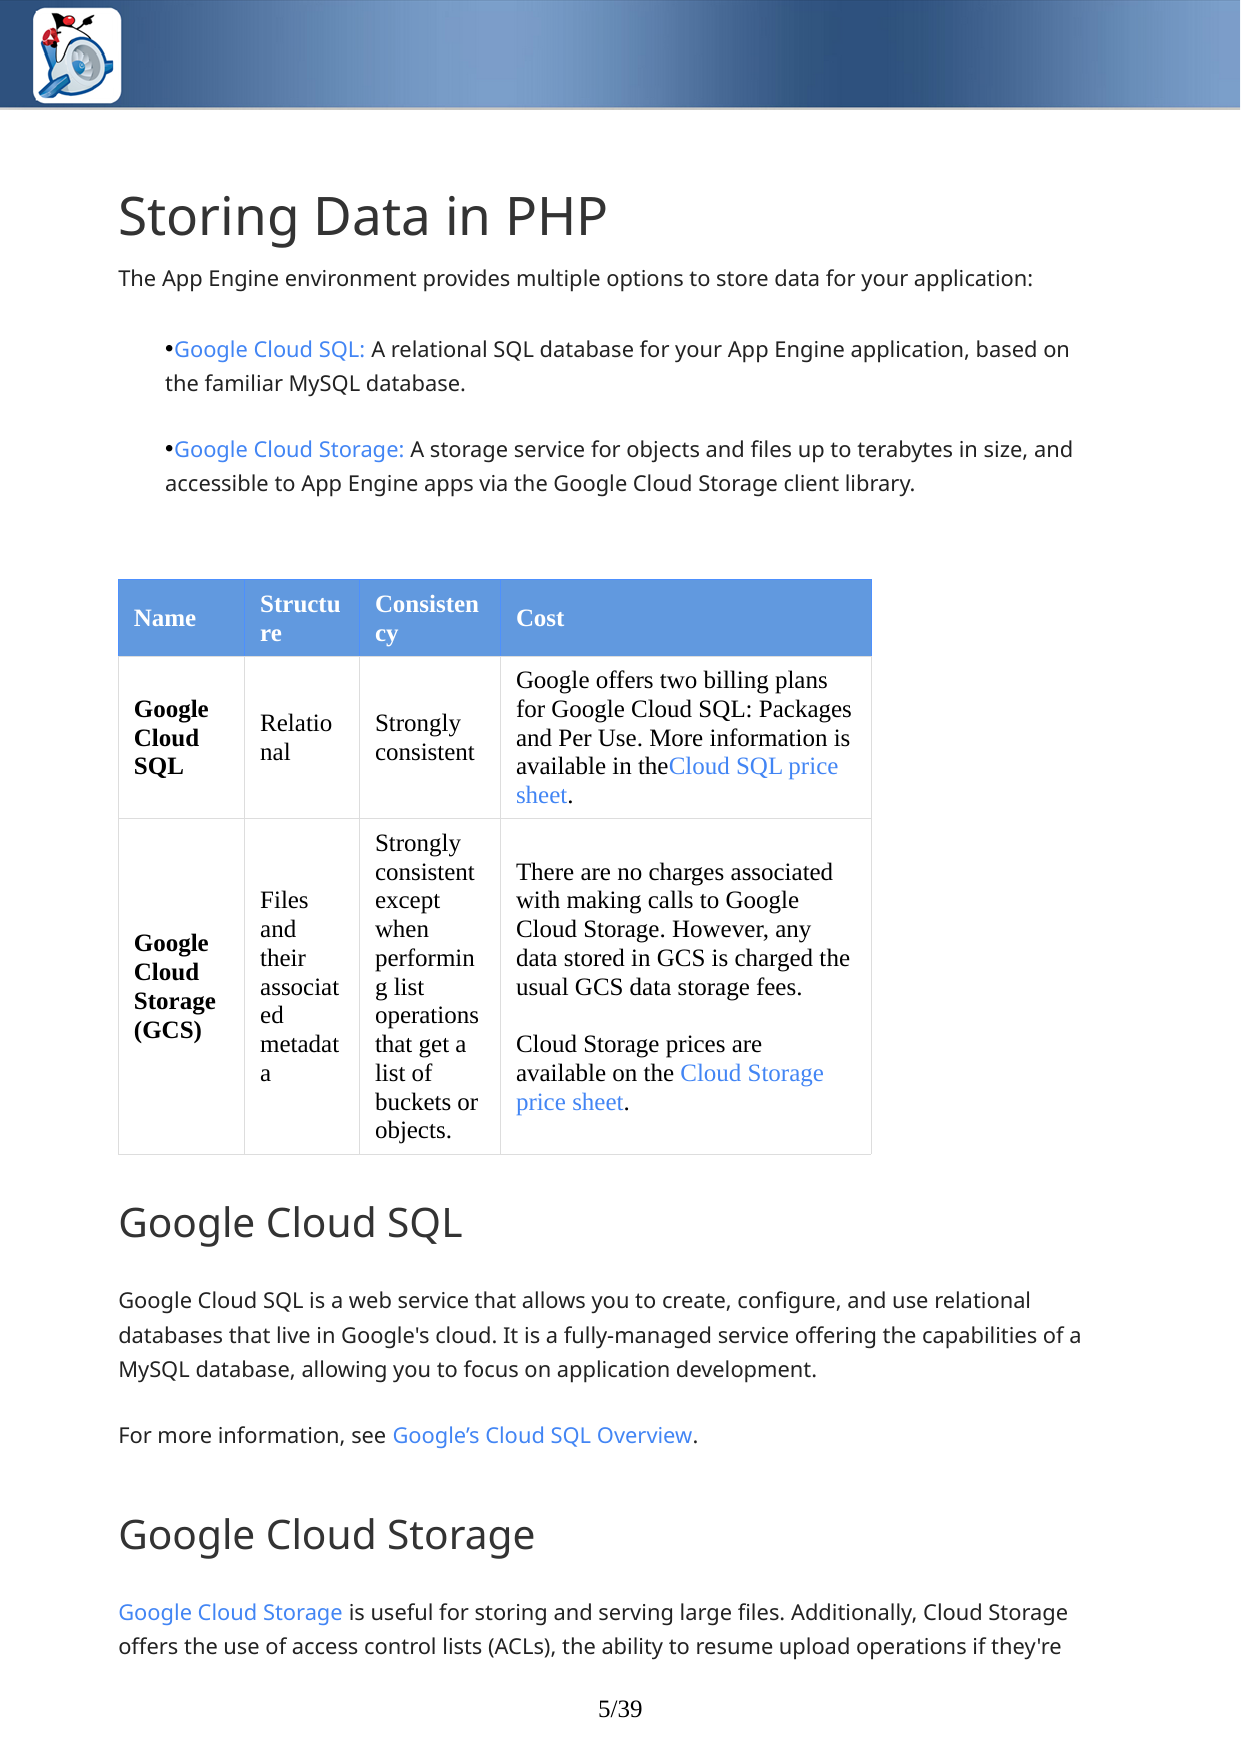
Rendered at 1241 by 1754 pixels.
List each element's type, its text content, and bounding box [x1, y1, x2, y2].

table_header Consistency [360, 580, 500, 656]
picture [0, 0, 1241, 110]
table_cell There are no charges associated with making calls to Google Cloud Storage. However, any data stored in GCS is charged the usual GCS data storage fees. Cloud Storage prices are available on the Cloud Storage price sheet. [501, 819, 871, 1153]
text Google Cloud SQL is a web service that allows you to create, configure, and use relational databases that live in Google's cloud. It is a fully-managed service offering the capabilities of a MySQL database, allowing you to focus on application development. [118, 1281, 1122, 1384]
table_cell Files and their associated metadata [245, 819, 359, 1153]
table_header Structure [245, 580, 359, 656]
text For more information, see Google’s Cloud SQL Overview. [118, 1415, 1122, 1449]
table_cell Strongly consistent [360, 657, 500, 818]
subtitle Google Cloud Storage [118, 1506, 1122, 1561]
text Google Cloud Storage is useful for storing and serving large files. Additionally, Cloud Storage offers the use of access control lists (ACLs), the ability to resume upload operations if they're [118, 1592, 1122, 1661]
table_header Cost [501, 580, 871, 656]
table_cell Relational [245, 657, 359, 818]
list Google Cloud Storage: A storage service for objects and files up to terabytes in size, and accessible to App Engine apps via the Google Cloud Storage client library. [118, 429, 1106, 498]
table_header Name [119, 580, 244, 656]
text The App Engine environment provides multiple options to store data for your application: [118, 263, 1122, 293]
subtitle Google Cloud SQL [118, 1194, 1122, 1249]
list Google Cloud SQL: A relational SQL database for your App Engine application, based on the familiar MySQL database. [118, 329, 1106, 398]
table_cell Google Cloud SQL [119, 657, 244, 818]
subtitle Storing Data in PHP [118, 178, 1122, 251]
table_cell Strongly consistent except when performing list operations that get a list of buckets or objects. [360, 819, 500, 1153]
table_cell Google Cloud Storage (GCS) [119, 819, 244, 1153]
table_cell Google offers two billing plans for Google Cloud SQL: Packages and Per Use. More information is available in theCloud SQL price sheet. [501, 657, 871, 818]
